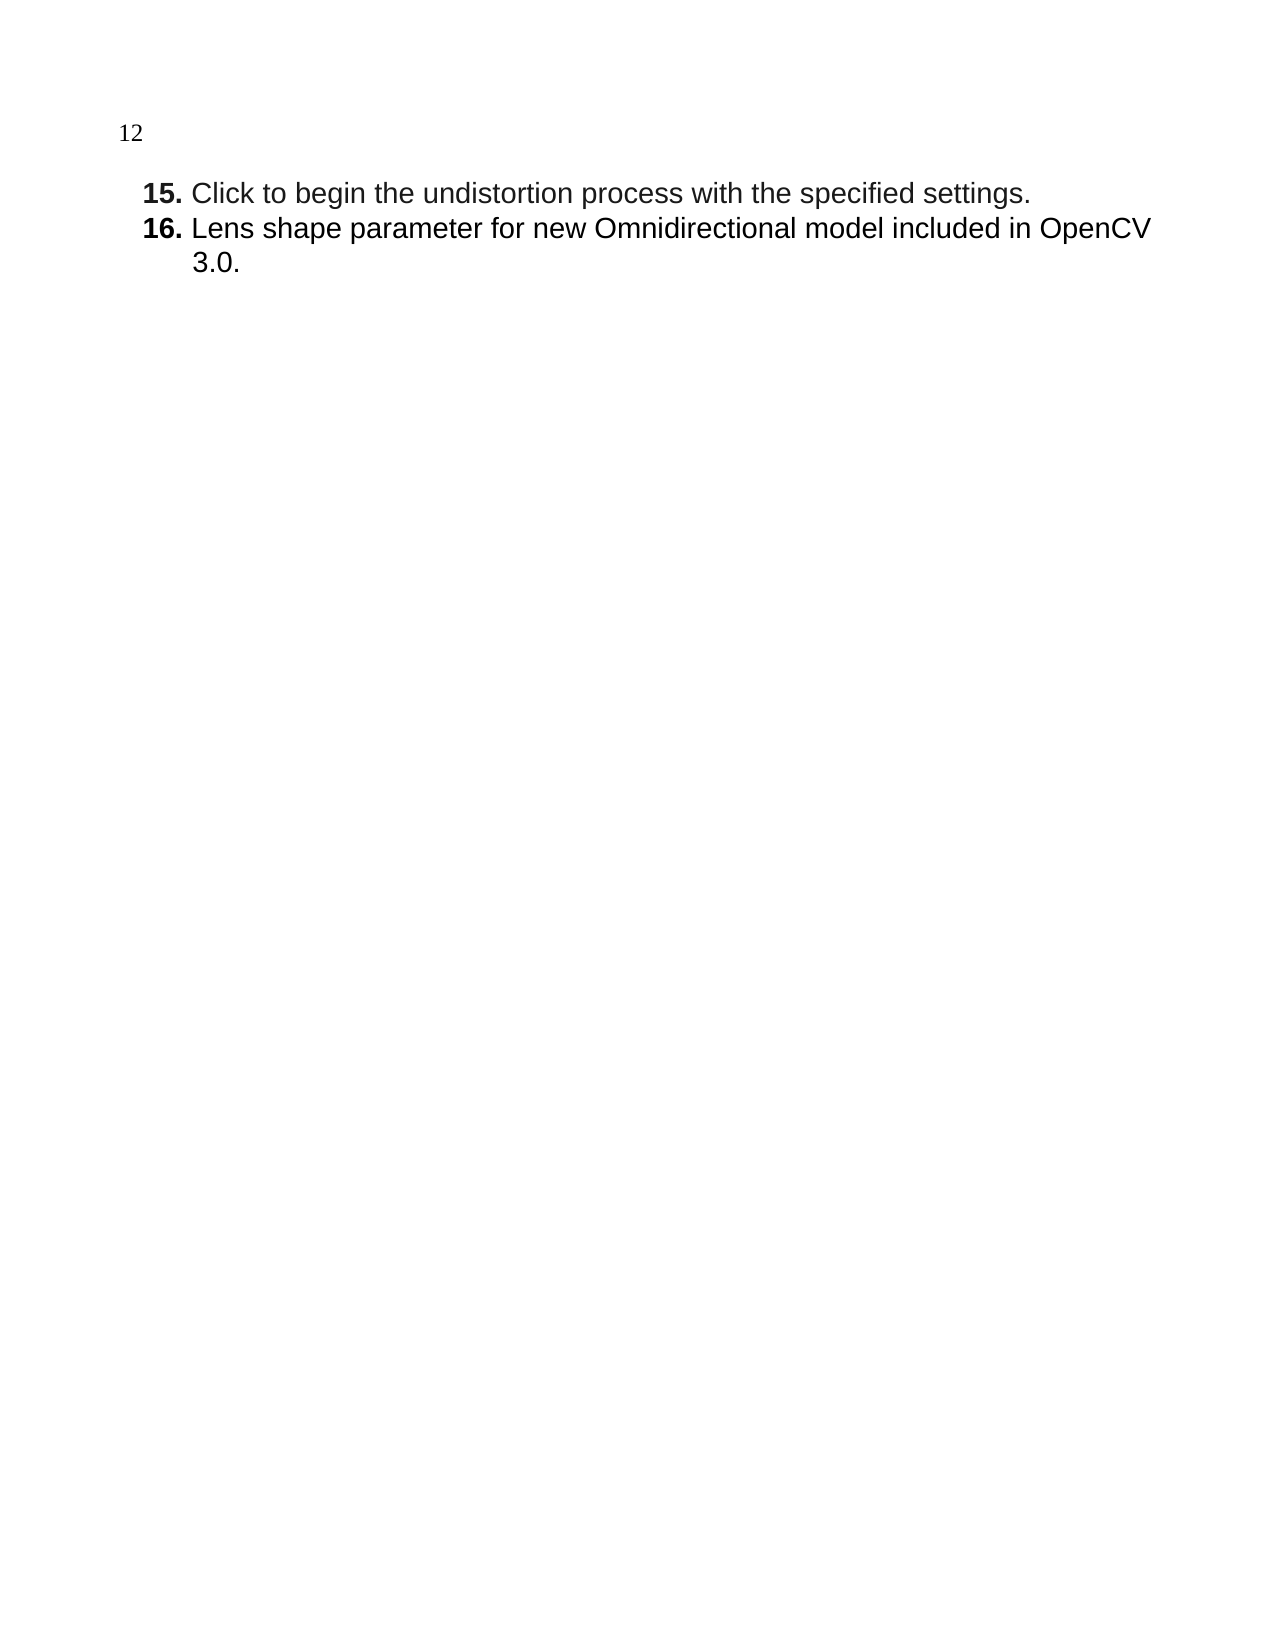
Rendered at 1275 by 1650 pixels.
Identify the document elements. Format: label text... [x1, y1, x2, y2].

text 16. Lens shape parameter for new Omnidirectional model included in OpenCV 3.0. [118, 211, 1157, 280]
text 15. Click to begin the undistortion process with the specified settings. [118, 176, 1157, 211]
